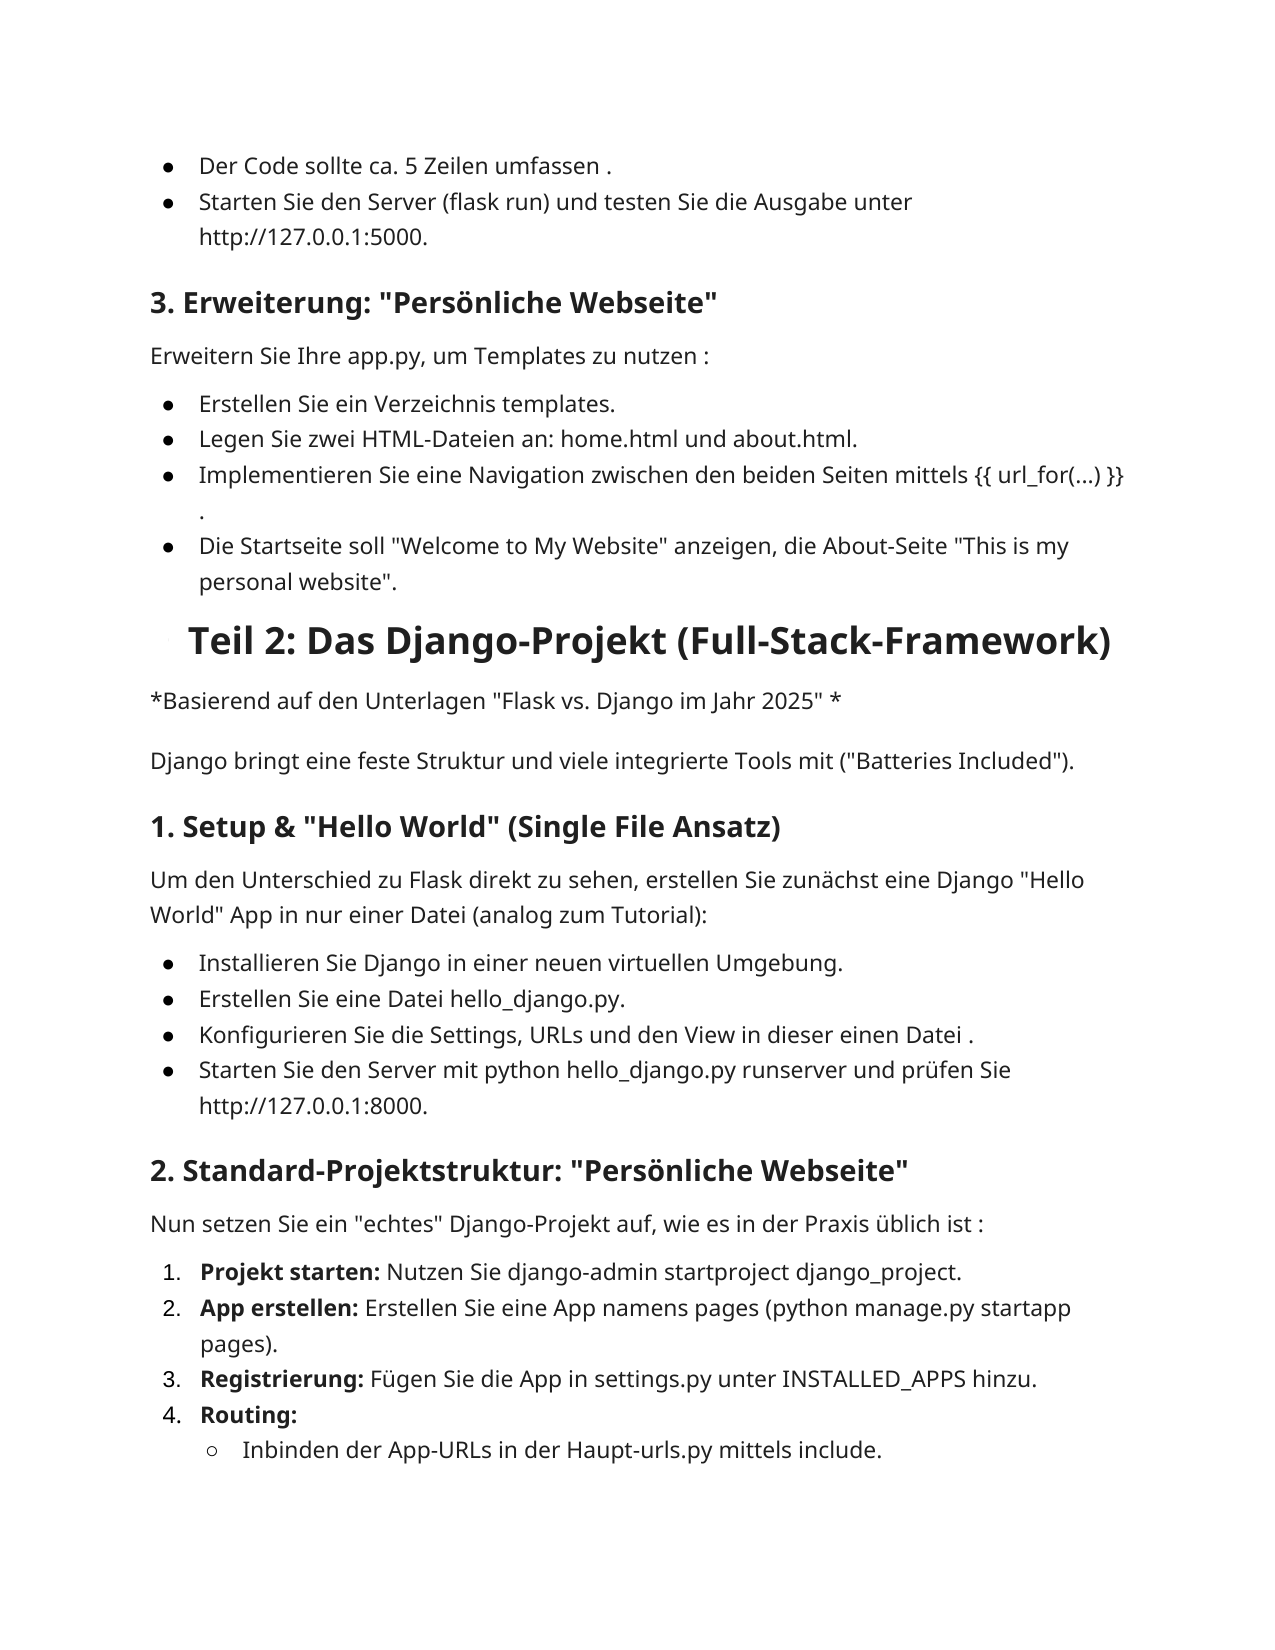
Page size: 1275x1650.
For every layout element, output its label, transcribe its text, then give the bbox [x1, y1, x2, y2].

list Die Startseite soll "Welcome to My Website" anzeigen, die About-Seite "This is my personal website". [161, 530, 1125, 597]
subtitle 1. Setup & "Hello World" (Single File Ansatz) [150, 806, 1125, 846]
list Konfigurieren Sie die Settings, URLs und den View in dieser einen Datei . [161, 1018, 1125, 1050]
list Inbinden der App-URLs in der Haupt-urls.py mittels include. [205, 1434, 1125, 1466]
list Routing: [162, 1399, 1125, 1430]
list App erstellen: Erstellen Sie eine App namens pages (python manage.py startapp pages). [162, 1292, 1125, 1359]
list Der Code sollte ca. 5 Zeilen umfassen . [161, 150, 1125, 181]
subtitle Teil 2: Das Django-Projekt (Full-Stack-Framework) [150, 614, 1125, 665]
list Erstellen Sie eine Datei hello_django.py. [161, 983, 1125, 1014]
list Erstellen Sie ein Verzeichnis templates. [161, 388, 1125, 419]
text *Basierend auf den Unterlagen "Flask vs. Django im Jahr 2025" * [150, 684, 1125, 716]
subtitle 2. Standard-Projektstruktur: "Persönliche Webseite" [150, 1150, 1125, 1190]
text Django bringt eine feste Struktur und viele integrierte Tools mit ("Batteries Included"). [150, 745, 1125, 776]
list Implementieren Sie eine Navigation zwischen den beiden Seiten mittels {{ url_for(...) }} . [161, 459, 1125, 526]
list Projekt starten: Nutzen Sie django-admin startproject django_project. [162, 1256, 1125, 1287]
text Nun setzen Sie ein "echtes" Django-Projekt auf, wie es in der Praxis üblich ist : [150, 1208, 1125, 1239]
text Erweitern Sie Ihre app.py, um Templates zu nutzen : [150, 339, 1125, 371]
list Legen Sie zwei HTML-Dateien an: home.html und about.html. [161, 423, 1125, 454]
list Registrierung: Fügen Sie die App in settings.py unter INSTALLED_APPS hinzu. [162, 1363, 1125, 1394]
list Installieren Sie Django in einer neuen virtuellen Umgebung. [161, 947, 1125, 978]
list Starten Sie den Server mit python hello_django.py runserver und prüfen Sie http://127.0.0.1:8000. [161, 1054, 1125, 1121]
text Um den Unterschied zu Flask direkt zu sehen, erstellen Sie zunächst eine Django "Hello World" App in nur einer Datei (analog zum Tutorial): [150, 863, 1125, 930]
subtitle 3. Erweiterung: "Persönliche Webseite" [150, 282, 1125, 322]
list Starten Sie den Server (flask run) und testen Sie die Ausgabe unter http://127.0.0.1:5000. [161, 186, 1125, 252]
